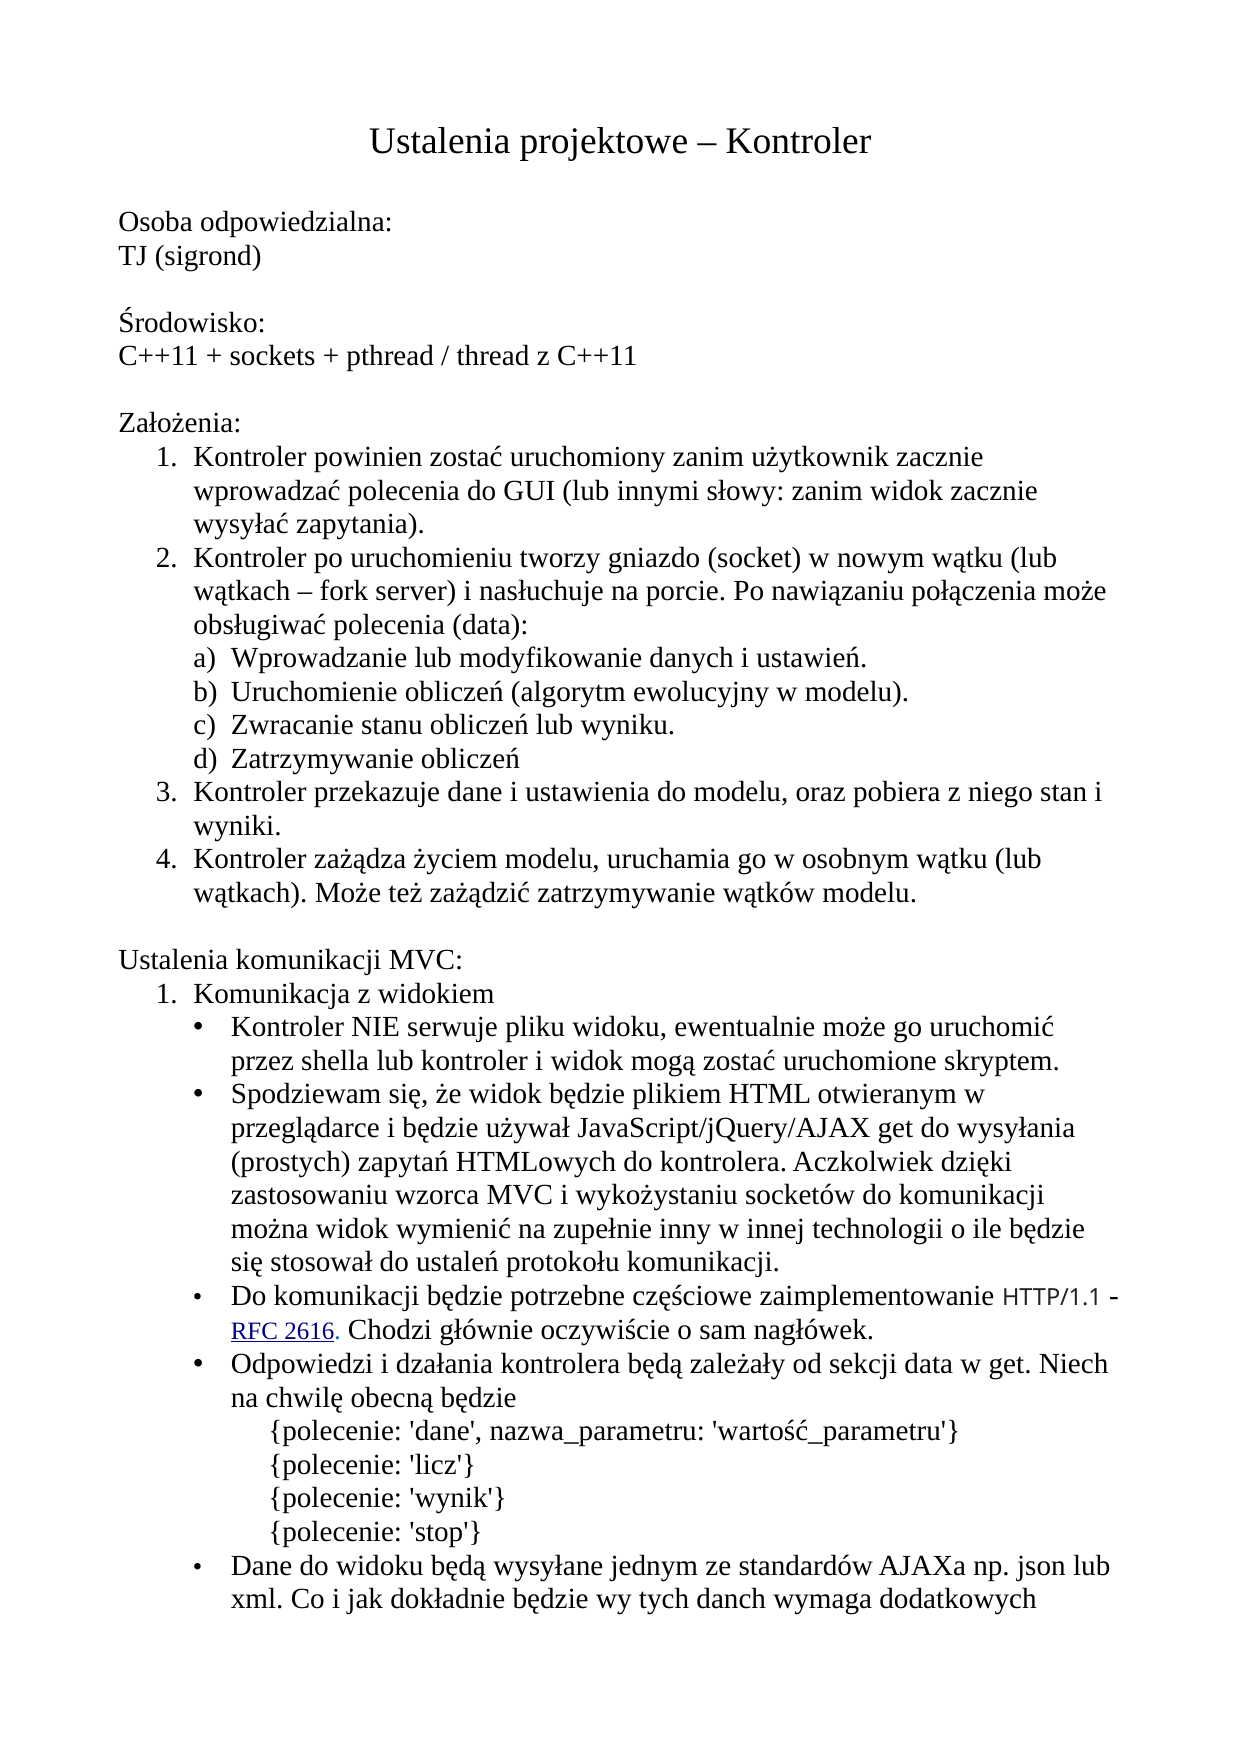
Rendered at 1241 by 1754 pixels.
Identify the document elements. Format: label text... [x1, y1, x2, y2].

text TJ (sigrond) [118, 238, 1122, 271]
text Osoba odpowiedzialna: [118, 204, 1122, 238]
list Zatrzymywanie obliczeń [193, 741, 1122, 774]
list Dane do widoku będą wysyłane jednym ze standardów AJAXa np. json lub xml. Co i jak dokładnie będzie wy tych danch wymaga dodatkowych [193, 1548, 1122, 1615]
text Ustalenia projektowe – Kontroler [118, 118, 1122, 161]
list Kontroler przekazuje dane i ustawienia do modelu, oraz pobiera z niego stan i wyniki. [156, 774, 1122, 842]
list Do komunikacji będzie potrzebne częściowe zaimplementowanie HTTP/1.1 - RFC 2616. Chodzi głównie oczywiście o sam nagłówek. [193, 1278, 1122, 1346]
list Wprowadzanie lub modyfikowanie danych i ustawień. [193, 640, 1122, 674]
list {polecenie: 'dane', nazwa_parametru: 'wartość_parametru'} [231, 1413, 1122, 1447]
text C++11 + sockets + pthread / thread z C++11 [118, 338, 1122, 372]
list {polecenie: 'wynik'} [231, 1481, 1122, 1514]
list Komunikacja z widokiem [156, 976, 1122, 1009]
list Spodziewam się, że widok będzie plikiem HTML otwieranym w przeglądarce i będzie używał JavaScript/jQuery/AJAX get do wysyłania (prostych) zapytań HTMLowych do kontrolera. Aczkolwiek dzięki zastosowaniu wzorca MVC i wykożystaniu socketów do komunikacji można widok wymienić na zupełnie inny w innej technologii o ile będzie się stosował do ustaleń protokołu komunikacji. [193, 1077, 1122, 1278]
list Kontroler powinien zostać uruchomiony zanim użytkownik zacznie wprowadzać polecenia do GUI (lub innymi słowy: zanim widok zacznie wysyłać zapytania). [156, 439, 1122, 540]
list Odpowiedzi i dzałania kontrolera będą zależały od sekcji data w get. Niech na chwilę obecną będzie [193, 1346, 1122, 1413]
text Ustalenia komunikacji MVC: [118, 942, 1122, 976]
list Uruchomienie obliczeń (algorytm ewolucyjny w modelu). [193, 674, 1122, 707]
list {polecenie: 'stop'} [231, 1514, 1122, 1548]
list Kontroler NIE serwuje pliku widoku, ewentualnie może go uruchomić przez shella lub kontroler i widok mogą zostać uruchomione skryptem. [193, 1009, 1122, 1077]
list {polecenie: 'licz'} [231, 1447, 1122, 1481]
list Kontroler po uruchomieniu tworzy gniazdo (socket) w nowym wątku (lub wątkach – fork server) i nasłuchuje na porcie. Po nawiązaniu połączenia może obsługiwać polecenia (data): [156, 540, 1122, 640]
text Założenia: [118, 406, 1122, 439]
text Środowisko: [118, 305, 1122, 338]
list Zwracanie stanu obliczeń lub wyniku. [193, 707, 1122, 741]
list Kontroler zażądza życiem modelu, uruchamia go w osobnym wątku (lub wątkach). Może też zażądzić zatrzymywanie wątków modelu. [156, 842, 1122, 909]
